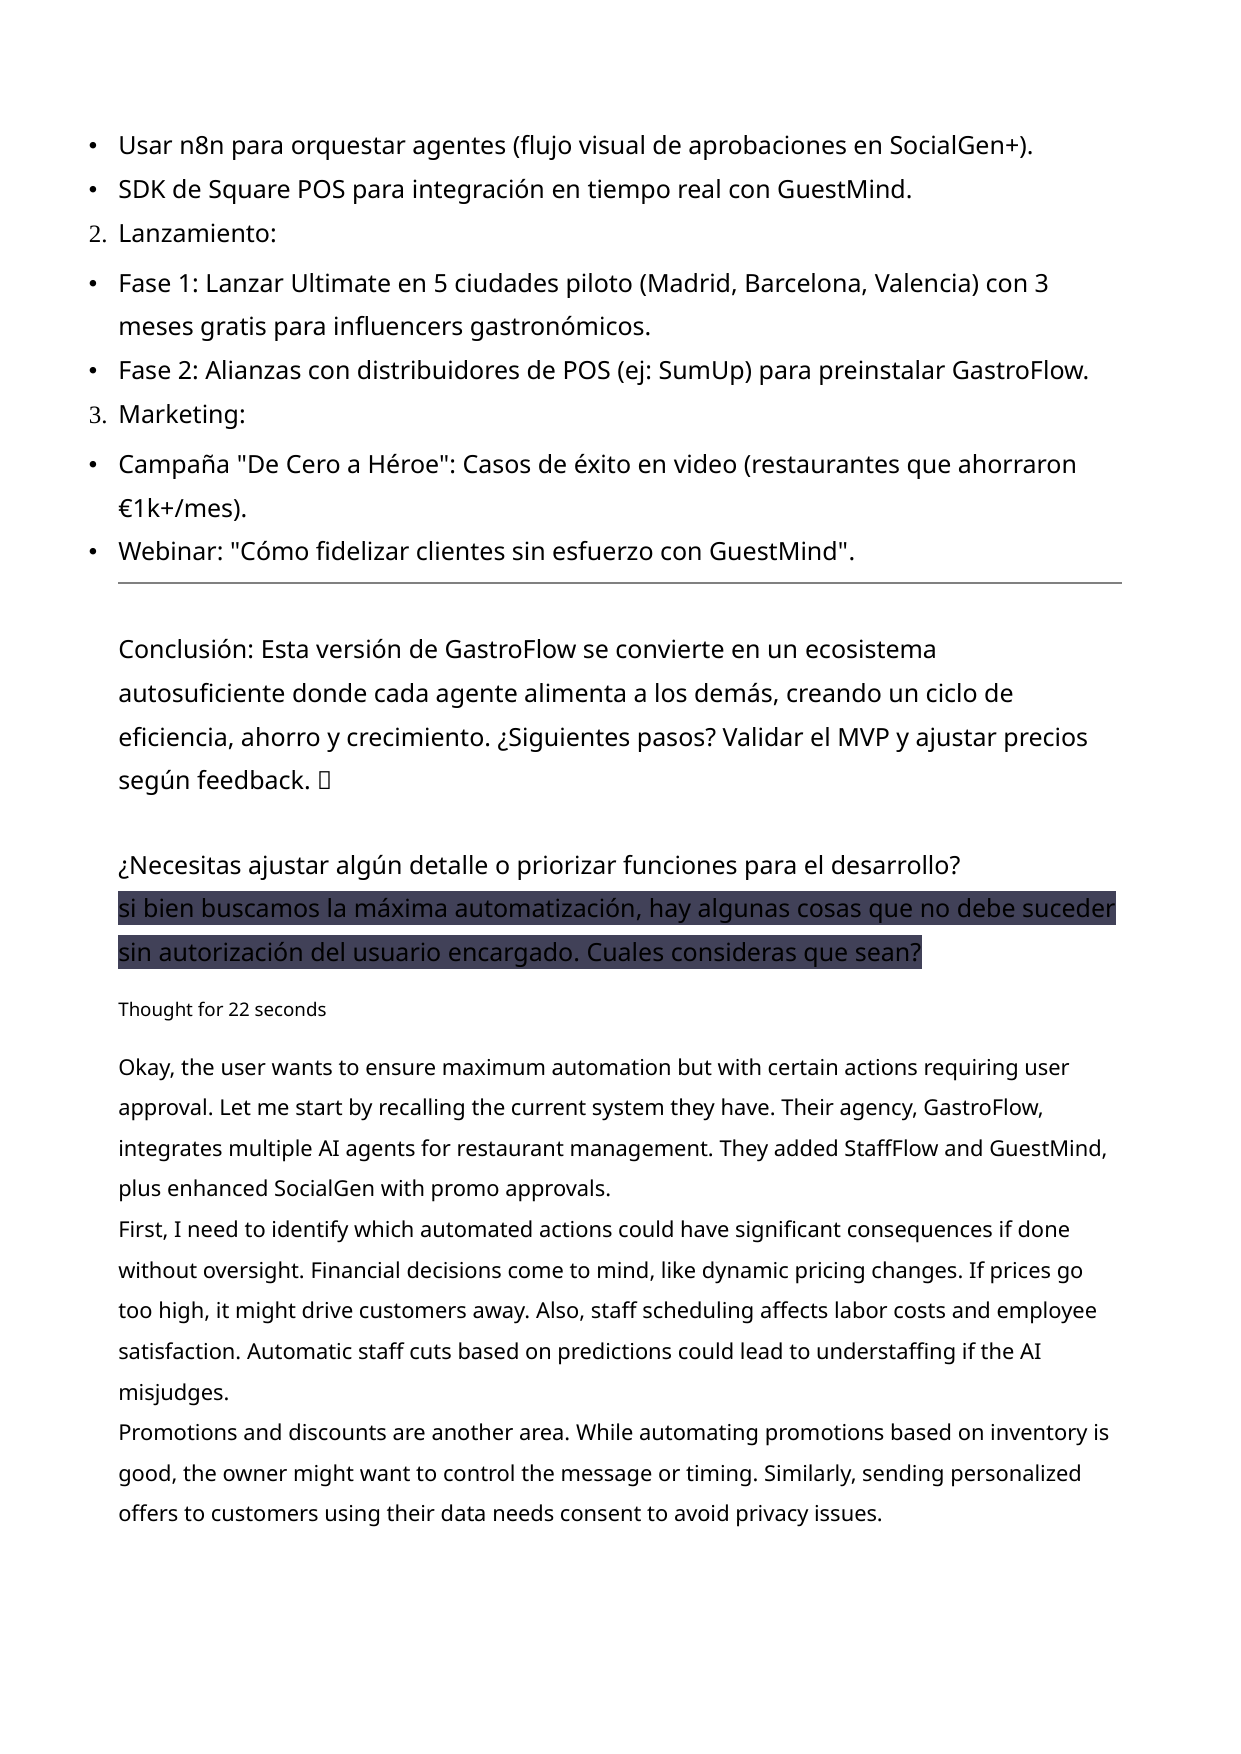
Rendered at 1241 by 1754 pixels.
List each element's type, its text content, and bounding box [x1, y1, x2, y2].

text Conclusión: Esta versión de GastroFlow se convierte en un ecosistema autosuficiente donde cada agente alimenta a los demás, creando un ciclo de eficiencia, ahorro y crecimiento. ¿Siguientes pasos? Validar el MVP y ajustar precios según feedback. 🚀 [118, 622, 1122, 797]
list Lanzamiento: [118, 206, 1122, 249]
text ¿Necesitas ajustar algún detalle o priorizar funciones para el desarrollo? [118, 838, 1122, 881]
list Webinar: "Cómo fidelizar clientes sin esfuerzo con GuestMind". [118, 524, 1122, 568]
list Campaña "De Cero a Héroe": Casos de éxito en video (restaurantes que ahorraron €1k+/mes). [118, 437, 1122, 524]
list Marketing: [118, 387, 1122, 431]
text si bien buscamos la máxima automatización, hay algunas cosas que no debe suceder sin autorización del usuario encargado. Cuales consideras que sean? [118, 881, 1122, 969]
list Usar n8n para orquestar agentes (flujo visual de aprobaciones en SocialGen+). [118, 118, 1122, 162]
text Thought for 22 seconds [118, 994, 1113, 1022]
text Promotions and discounts are another area. While automating promotions based on inventory is good, the owner might want to control the message or timing. Similarly, sending personalized offers to customers using their data needs consent to avoid privacy issues. [118, 1406, 1122, 1528]
list SDK de Square POS para integración en tiempo real con GuestMind. [118, 162, 1122, 206]
list Fase 2: Alianzas con distribuidores de POS (ej: SumUp) para preinstalar GastroFlow. [118, 343, 1122, 387]
list Fase 1: Lanzar Ultimate en 5 ciudades piloto (Madrid, Barcelona, Valencia) con 3 meses gratis para influencers gastronómicos. [118, 256, 1122, 343]
text First, I need to identify which automated actions could have significant consequences if done without oversight. Financial decisions come to mind, like dynamic pricing changes. If prices go too high, it might drive customers away. Also, staff scheduling affects labor costs and employee satisfaction. Automatic staff cuts based on predictions could lead to understaffing if the AI misjudges. [118, 1203, 1122, 1406]
text Okay, the user wants to ensure maximum automation but with certain actions requiring user approval. Let me start by recalling the current system they have. Their agency, GastroFlow, integrates multiple AI agents for restaurant management. They added StaffFlow and GuestMind, plus enhanced SocialGen with promo approvals. [118, 1041, 1122, 1203]
